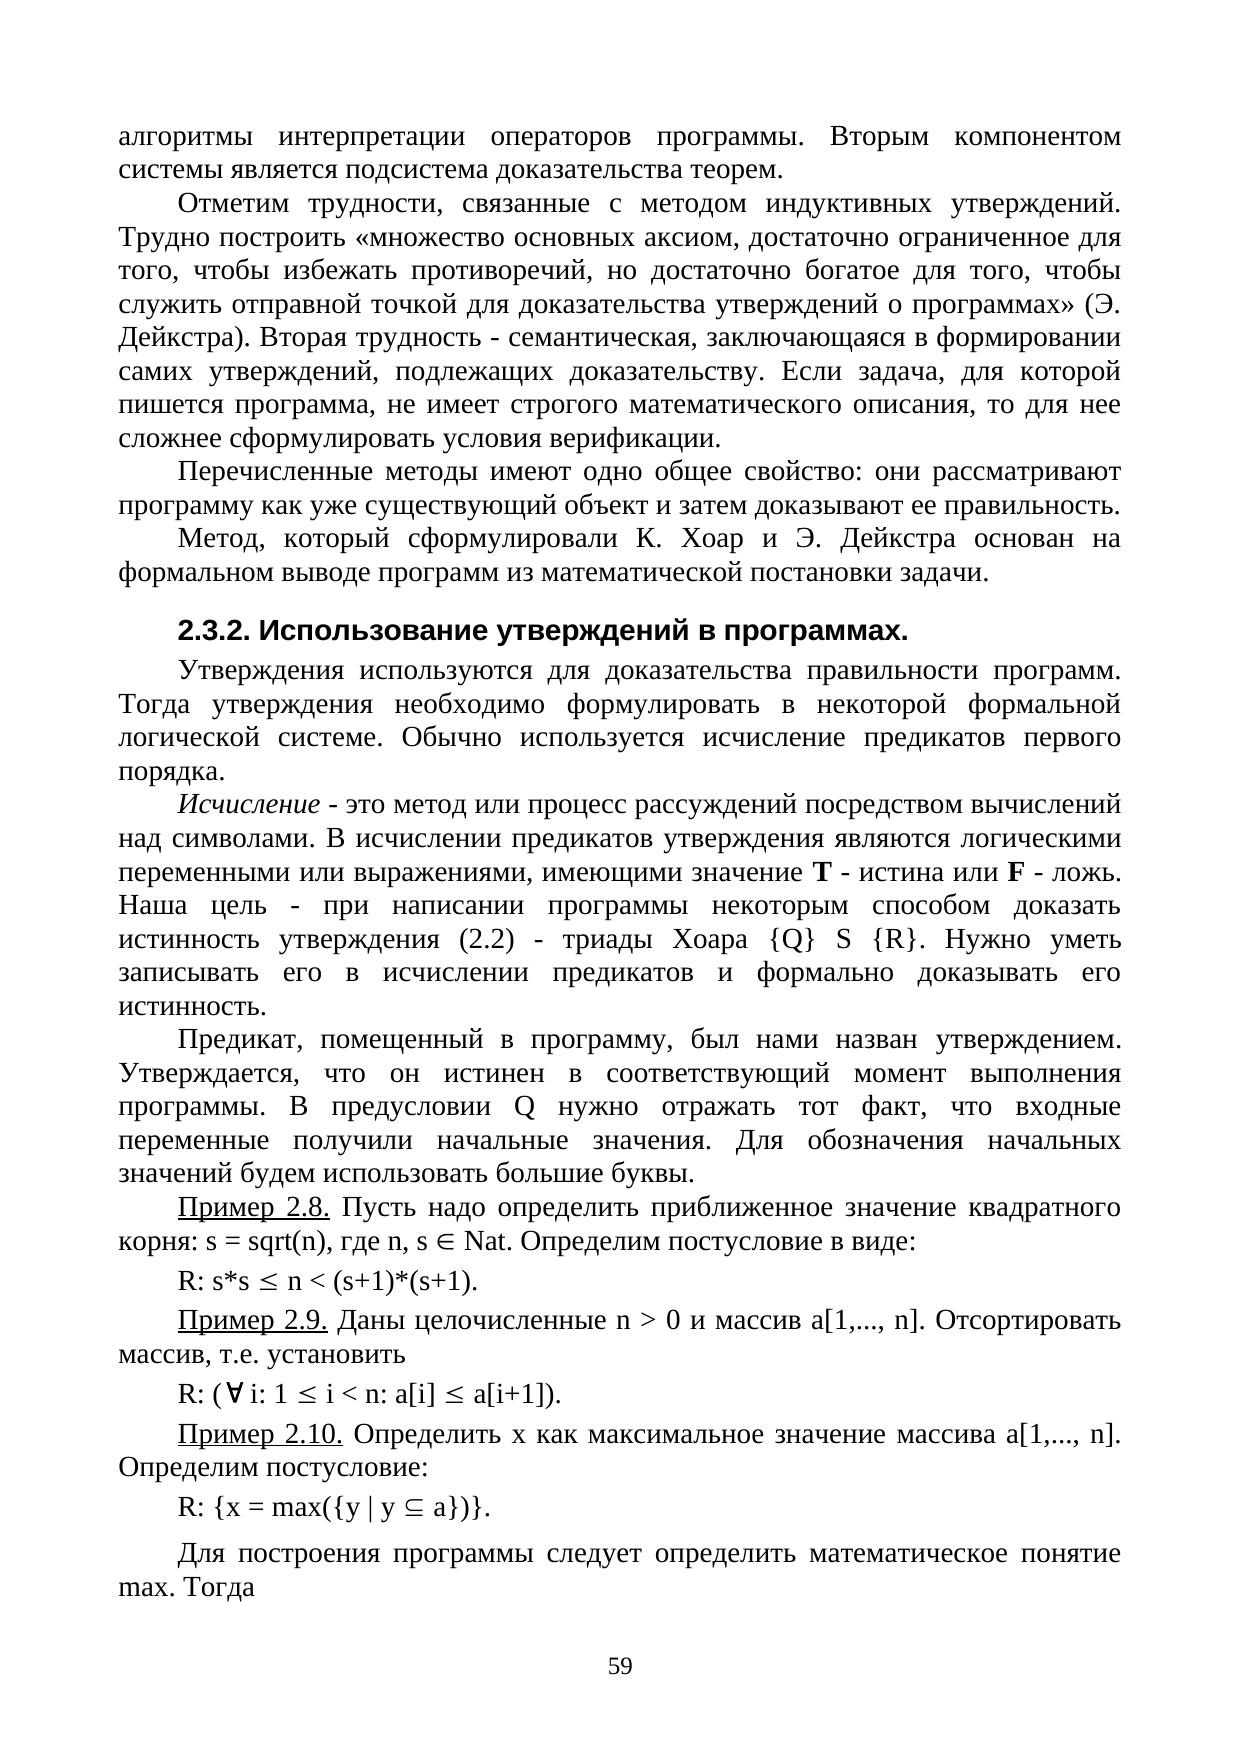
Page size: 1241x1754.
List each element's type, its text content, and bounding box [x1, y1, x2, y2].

subtitle R: {x = max({y | y  a})}. [118, 1489, 1122, 1523]
text Утверждения используются для доказательства правильности программ. Тогда утверждения необходимо формулировать в некоторой формальной логической системе. Обычно используется исчисление предикатов первого порядка. [118, 652, 1122, 787]
subtitle Пример 2.8. Пусть надо определить приближенное значение квадратного корня: s = sqrt(n), где n, s  Nat. Определим постусловие в виде: [118, 1189, 1122, 1256]
subtitle Пример 2.9. Даны целочисленные n > 0 и массив a[1,..., n]. Отсортировать массив, т.е. установить [118, 1302, 1122, 1369]
text Метод, который сформулировали К. Хоар и Э. Дейкстра основан на формальном выводе программ из математической постановки задачи. [118, 521, 1122, 588]
text Отметим трудности, связанные с методом индуктивных утверждений. Трудно построить «множество основных аксиом, достаточно ограниченное для того, чтобы избежать противоречий, но достаточно богатое для того, чтобы служить отправной точкой для доказательства утверждений о программах» (Э. Дейкстра). Вторая трудность - семантическая, заключающаяся в формировании самих утверждений, подлежащих доказательству. Если задача, для которой пишется программа, не имеет строгого математического описания, то для нее сложнее сформулировать условия верификации. [118, 185, 1122, 453]
subtitle R: s*s  n < (s+1)*(s+1). [118, 1263, 1122, 1296]
text Предикат, помещенный в программу, был нами назван утверждением. Утверждается, что он истинен в соответствующий момент выполнения программы. В предусловии Q нужно отражать тот факт, что входные переменные получили начальные значения. Для обозначения начальных значений будем использовать большие буквы. [118, 1021, 1122, 1189]
text Исчисление - это метод или процесс рассуждений посредством вычислений над символами. В исчислении предикатов утверждения являются логическими переменными или выражениями, имеющими значение T - истина или F - ложь. Наша цель - при написании программы некоторым способом доказать истинность утверждения (2.2) - триады Хоара {Q} S {R}. Нужно уметь записывать его в исчислении предикатов и формально доказывать его истинность. [118, 787, 1122, 1021]
subtitle Для построения программы следует определить математическое понятие max. Тогда [118, 1535, 1122, 1602]
subtitle R: ( i: 1  i < n: a[i]  a[i+1]). [118, 1376, 1122, 1409]
subtitle Пример 2.10. Определить x как максимальное значение массива a[1,..., n]. Определим постусловие: [118, 1416, 1122, 1483]
subtitle 2.3.2. Использование утверждений в программах. [118, 613, 1122, 646]
text алгоритмы интерпретации операторов программы. Вторым компонентом системы является подсистема доказательства теорем. [118, 118, 1122, 185]
text Перечисленные методы имеют одно общее свойство: они рассматривают программу как уже существующий объект и затем доказывают ее правильность. [118, 453, 1122, 521]
